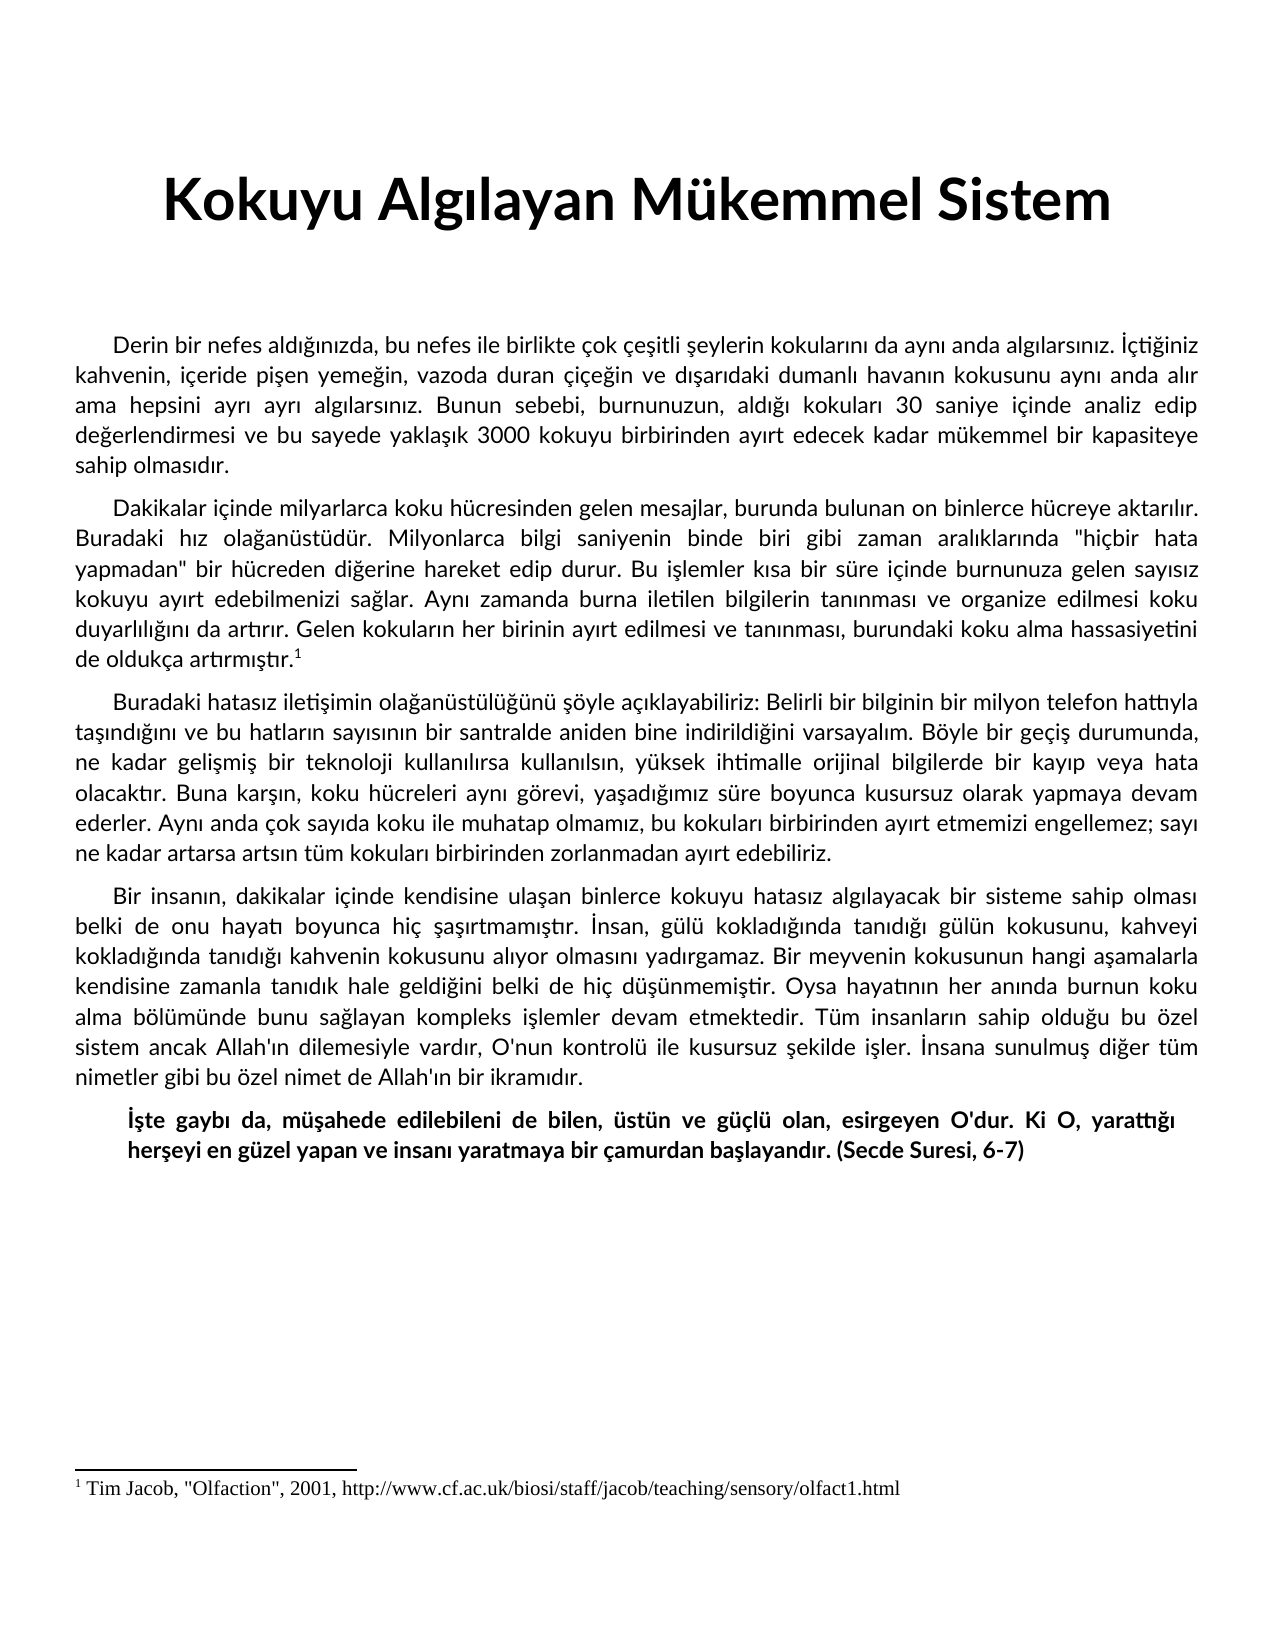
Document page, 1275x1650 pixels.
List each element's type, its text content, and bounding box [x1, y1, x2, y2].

text Tim Jacob, "Olfaction", 2001, http://www.cf.ac.uk/biosi/staff/jacob/teaching/sensory/olfact1.html [75, 1476, 1200, 1500]
text Buradaki hatasız iletişimin olağanüstülüğünü şöyle açıklayabiliriz: Belirli bir bilginin bir milyon telefon hattıyla taşındığını ve bu hatların sayısının bir santralde aniden bine indirildiğini varsayalım. Böyle bir geçiş durumunda, ne kadar gelişmiş bir teknoloji kullanılırsa kullanılsın, yüksek ihtimalle orijinal bilgilerde bir kayıp veya hata olacaktır. Buna karşın, koku hücreleri aynı görevi, yaşadığımız süre boyunca kusursuz olarak yapmaya devam ederler. Aynı anda çok sayıda koku ile muhatap olmamız, bu kokuları birbirinden ayırt etmemizi engellemez; sayı ne kadar artarsa artsın tüm kokuları birbirinden zorlanmadan ayırt edebiliriz. [75, 688, 1200, 866]
text Derin bir nefes aldığınızda, bu nefes ile birlikte çok çeşitli şeylerin kokularını da aynı anda algılarsınız. İçtiğiniz kahvenin, içeride pişen yemeğin, vazoda duran çiçeğin ve dışarıdaki dumanlı havanın kokusunu aynı anda alır ama hepsini ayrı ayrı algılarsınız. Bunun sebebi, burnunuzun, aldığı kokuları 30 saniye içinde analiz edip değerlendirmesi ve bu sayede yaklaşık 3000 kokuyu birbirinden ayırt edecek kadar mükemmel bir kapasiteye sahip olmasıdır. [75, 330, 1200, 479]
text Bir insanın, dakikalar içinde kendisine ulaşan binlerce kokuyu hatasız algılayacak bir sisteme sahip olması belki de onu hayatı boyunca hiç şaşırtmamıştır. İnsan, gülü kokladığında tanıdığı gülün kokusunu, kahveyi kokladığında tanıdığı kahvenin kokusunu alıyor olmasını yadırgamaz. Bir meyvenin kokusunun hangi aşamalarla kendisine zamanla tanıdık hale geldiğini belki de hiç düşünmemiştir. Oysa hayatının her anında burnun koku alma bölümünde bunu sağlayan kompleks işlemler devam etmektedir. Tüm insanların sahip olduğu bu özel sistem ancak Allah'ın dilemesiyle vardır, O'nun kontrolü ile kusursuz şekilde işler. İnsana sunulmuş diğer tüm nimetler gibi bu özel nimet de Allah'ın bir ikramıdır. [75, 881, 1200, 1090]
subtitle Kokuyu Algılayan Mükemmel Sistem [75, 162, 1200, 232]
text Dakikalar içinde milyarlarca koku hücresinden gelen mesajlar, burunda bulunan on binlerce hücreye aktarılır. Buradaki hız olağanüstüdür. Milyonlarca bilgi saniyenin binde biri gibi zaman aralıklarında "hiçbir hata yapmadan" bir hücreden diğerine hareket edip durur. Bu işlemler kısa bir süre içinde burnunuza gelen sayısız kokuyu ayırt edebilmenizi sağlar. Aynı zamanda burna iletilen bilgilerin tanınması ve organize edilmesi koku duyarlılığını da artırır. Gelen kokuların her birinin ayırt edilmesi ve tanınması, burundaki koku alma hassasiyetini de oldukça artırmıştır. [75, 494, 1200, 672]
text İşte gaybı da, müşahede edilebileni de bilen, üstün ve güçlü olan, esirgeyen O'dur. Ki O, yarattığı herşeyi en güzel yapan ve insanı yaratmaya bir çamurdan başlayandır. (Secde Suresi, 6-7) [127, 1105, 1177, 1163]
